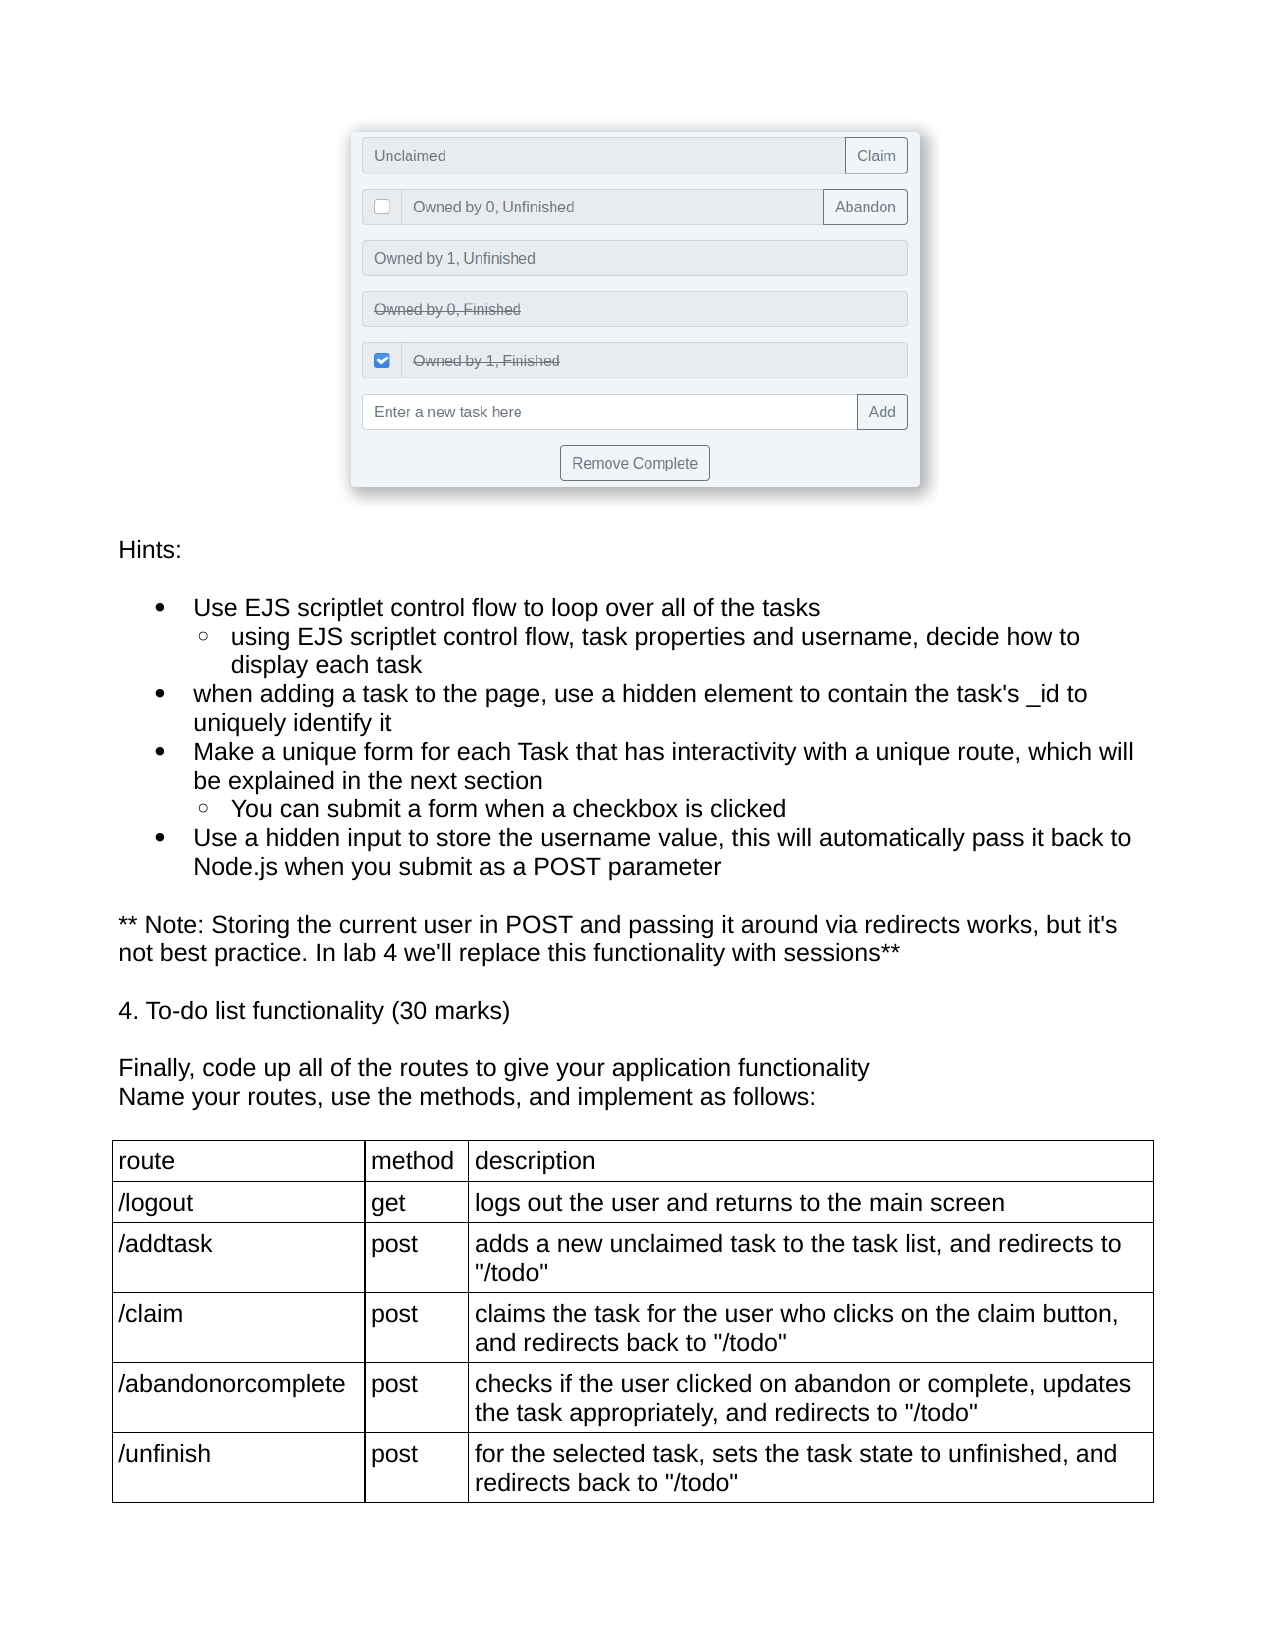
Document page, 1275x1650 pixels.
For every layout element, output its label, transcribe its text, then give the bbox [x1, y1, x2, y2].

list using EJS scriptlet control flow, task properties and username, decide how to display each task [193, 622, 1157, 679]
table_cell adds a new unclaimed task to the task list, and redirects to "/todo" [469, 1223, 1153, 1292]
list when adding a task to the page, use a hidden element to contain the task's _id to uniquely identify it [156, 679, 1157, 737]
table_header route [113, 1141, 364, 1181]
list You can submit a form when a checkbox is clicked [193, 794, 1157, 823]
table_cell get [366, 1182, 468, 1222]
text Hints: [118, 535, 1157, 564]
picture [335, 118, 940, 507]
text Name your routes, use the methods, and implement as follows: [118, 1082, 1157, 1111]
text 4. To-do list functionality (30 marks) [118, 996, 1157, 1024]
table_cell /addtask [113, 1223, 364, 1292]
table_cell logs out the user and returns to the main screen [469, 1182, 1153, 1222]
table_cell for the selected task, sets the task state to unfinished, and redirects back to "/todo" [469, 1433, 1153, 1502]
table_header description [469, 1141, 1153, 1181]
table_cell /logout [113, 1182, 364, 1222]
table_cell post [366, 1433, 468, 1502]
text Finally, code up all of the routes to give your application functionality [118, 1053, 1157, 1082]
table_cell /abandonorcomplete [113, 1363, 364, 1432]
table_cell /claim [113, 1293, 364, 1362]
table_cell post [366, 1363, 468, 1432]
table_header method [366, 1141, 468, 1181]
list Use a hidden input to store the username value, this will automatically pass it back to Node.js when you submit as a POST parameter [156, 823, 1157, 881]
table_cell post [366, 1223, 468, 1292]
list Make a unique form for each Task that has interactivity with a unique route, which will be explained in the next section [156, 737, 1157, 794]
list Use EJS scriptlet control flow to loop over all of the tasks [156, 593, 1157, 622]
table_cell post [366, 1293, 468, 1362]
table_cell /unfinish [113, 1433, 364, 1502]
table_cell claims the task for the user who clicks on the claim button, and redirects back to "/todo" [469, 1293, 1153, 1362]
text ** Note: Storing the current user in POST and passing it around via redirects works, but it's not best practice. In lab 4 we'll replace this functionality with sessions** [118, 909, 1157, 967]
table_cell checks if the user clicked on abandon or complete, updates the task appropriately, and redirects to "/todo" [469, 1363, 1153, 1432]
